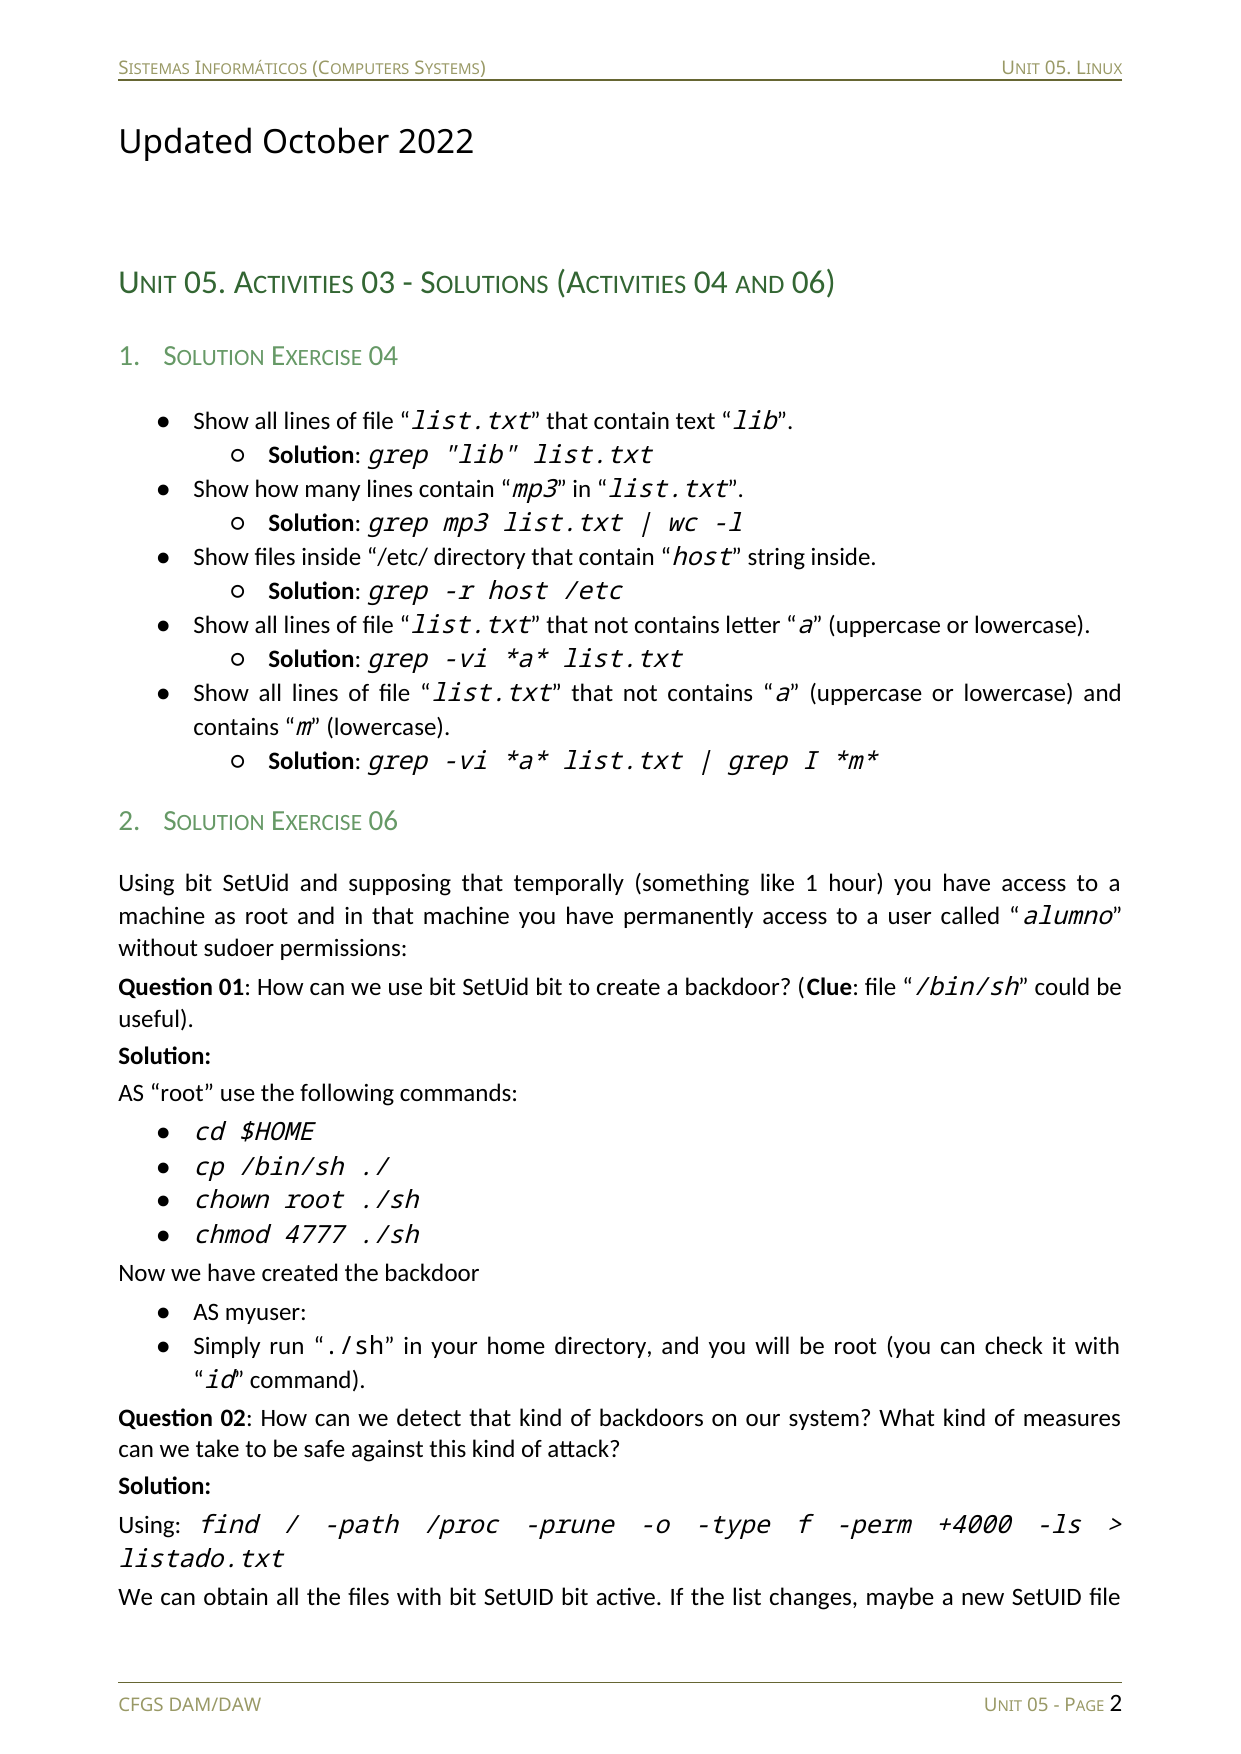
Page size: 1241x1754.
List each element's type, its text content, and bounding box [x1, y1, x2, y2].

list Solution: grep -vi *a* list.txt | grep I *m* [231, 743, 1122, 777]
list cp /bin/sh ./ [156, 1148, 1122, 1182]
list Show all lines of file “list.txt” that not contains “a” (uppercase or lowercase) and contains “m” (lowercase). [156, 675, 1122, 743]
list Show files inside “/etc/ directory that contain “host” string inside. [156, 538, 1122, 573]
list AS myuser: [156, 1294, 1122, 1328]
list cd $HOME [156, 1114, 1122, 1148]
list chmod 4777 ./sh [156, 1216, 1122, 1250]
list Solution: grep -vi *a* list.txt [231, 641, 1122, 675]
text AS “root” use the following commands: [118, 1077, 1122, 1108]
subtitle Solution Exercise 06 [118, 802, 1122, 837]
list Solution: grep mp3 list.txt | wc -l [231, 504, 1122, 538]
list Show all lines of file “list.txt” that not contains letter “a” (uppercase or lowercase). [156, 607, 1122, 641]
text Updated October 2022 [118, 118, 1122, 163]
list Show how many lines contain “mp3” in “list.txt”. [156, 470, 1122, 504]
text Question 01: How can we use bit SetUid bit to create a backdoor? (Clue: file “/bin/sh” could be useful). [118, 969, 1122, 1034]
text Solution: [118, 1470, 1122, 1500]
list chown root ./sh [156, 1182, 1122, 1216]
text We can obtain all the files with bit SetUID bit active. If the list changes, maybe a new SetUID file [118, 1581, 1122, 1612]
list Simply run “./sh” in your home directory, and you will be root (you can check it with “id” command). [156, 1328, 1122, 1396]
text Solution: [118, 1040, 1122, 1071]
text Using bit SetUid and supposing that temporally (something like 1 hour) you have access to a machine as root and in that machine you have permanently access to a user called “alumno” without sudoer permissions: [118, 867, 1122, 963]
text Unit 05. Activities 03 - Solutions (Activities 04 and 06) [118, 261, 1122, 302]
list Solution: grep "lib" list.txt [231, 436, 1122, 470]
subtitle Solution Exercise 04 [118, 337, 1122, 372]
text Question 02: How can we detect that kind of backdoors on our system? What kind of measures can we take to be safe against this kind of attack? [118, 1402, 1122, 1463]
text Using: find / -path /proc -prune -o -type f -perm +4000 -ls > listado.txt [118, 1507, 1122, 1575]
list Solution: grep -r host /etc [231, 573, 1122, 607]
text Now we have created the backdoor [118, 1257, 1122, 1287]
list Show all lines of file “list.txt” that contain text “lib”. [156, 402, 1122, 436]
